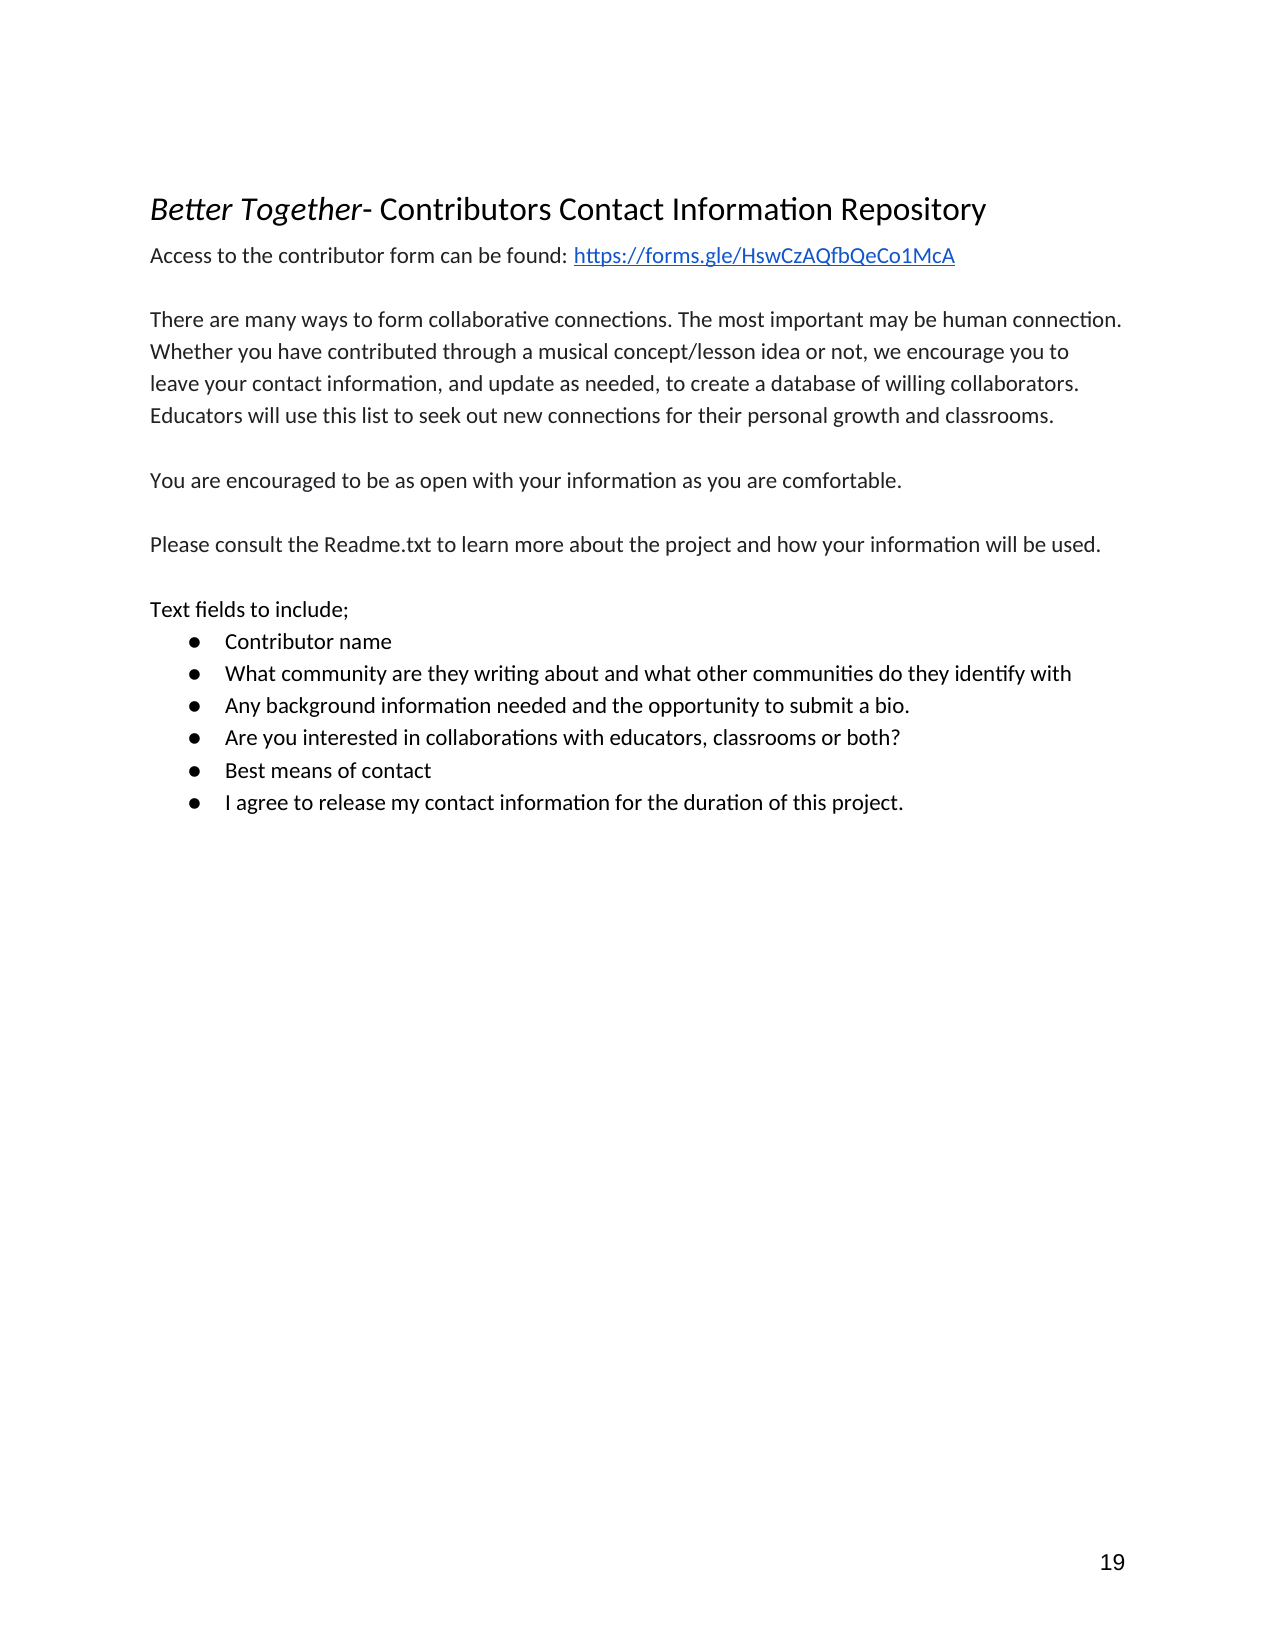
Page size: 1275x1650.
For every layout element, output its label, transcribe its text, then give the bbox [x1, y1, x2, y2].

text Please consult the Readme.txt to learn more about the project and how your information will be used. [150, 530, 1125, 558]
list Are you interested in collaborations with educators, classrooms or both? [187, 723, 1125, 752]
subtitle Better Together- Contributors Contact Information Repository [150, 187, 1125, 228]
list Contributor name [187, 627, 1125, 655]
text Text fields to include; [150, 595, 1125, 623]
list Any background information needed and the opportunity to submit a bio. [187, 691, 1125, 719]
text There are many ways to form collaborative connections. The most important may be human connection. Whether you have contributed through a musical concept/lesson idea or not, we encourage you to leave your contact information, and update as needed, to create a database of willing collaborators. Educators will use this list to seek out new connections for their personal growth and classrooms. [150, 305, 1125, 430]
list I agree to release my contact information for the duration of this project. [187, 788, 1125, 816]
text You are encouraged to be as open with your information as you are comfortable. [150, 466, 1125, 494]
text Access to the contributor form can be found: https://forms.gle/HswCzAQfbQeCo1McA [150, 241, 1125, 269]
list What community are they writing about and what other communities do they identify with [187, 659, 1125, 687]
list Best means of contact [187, 756, 1125, 784]
